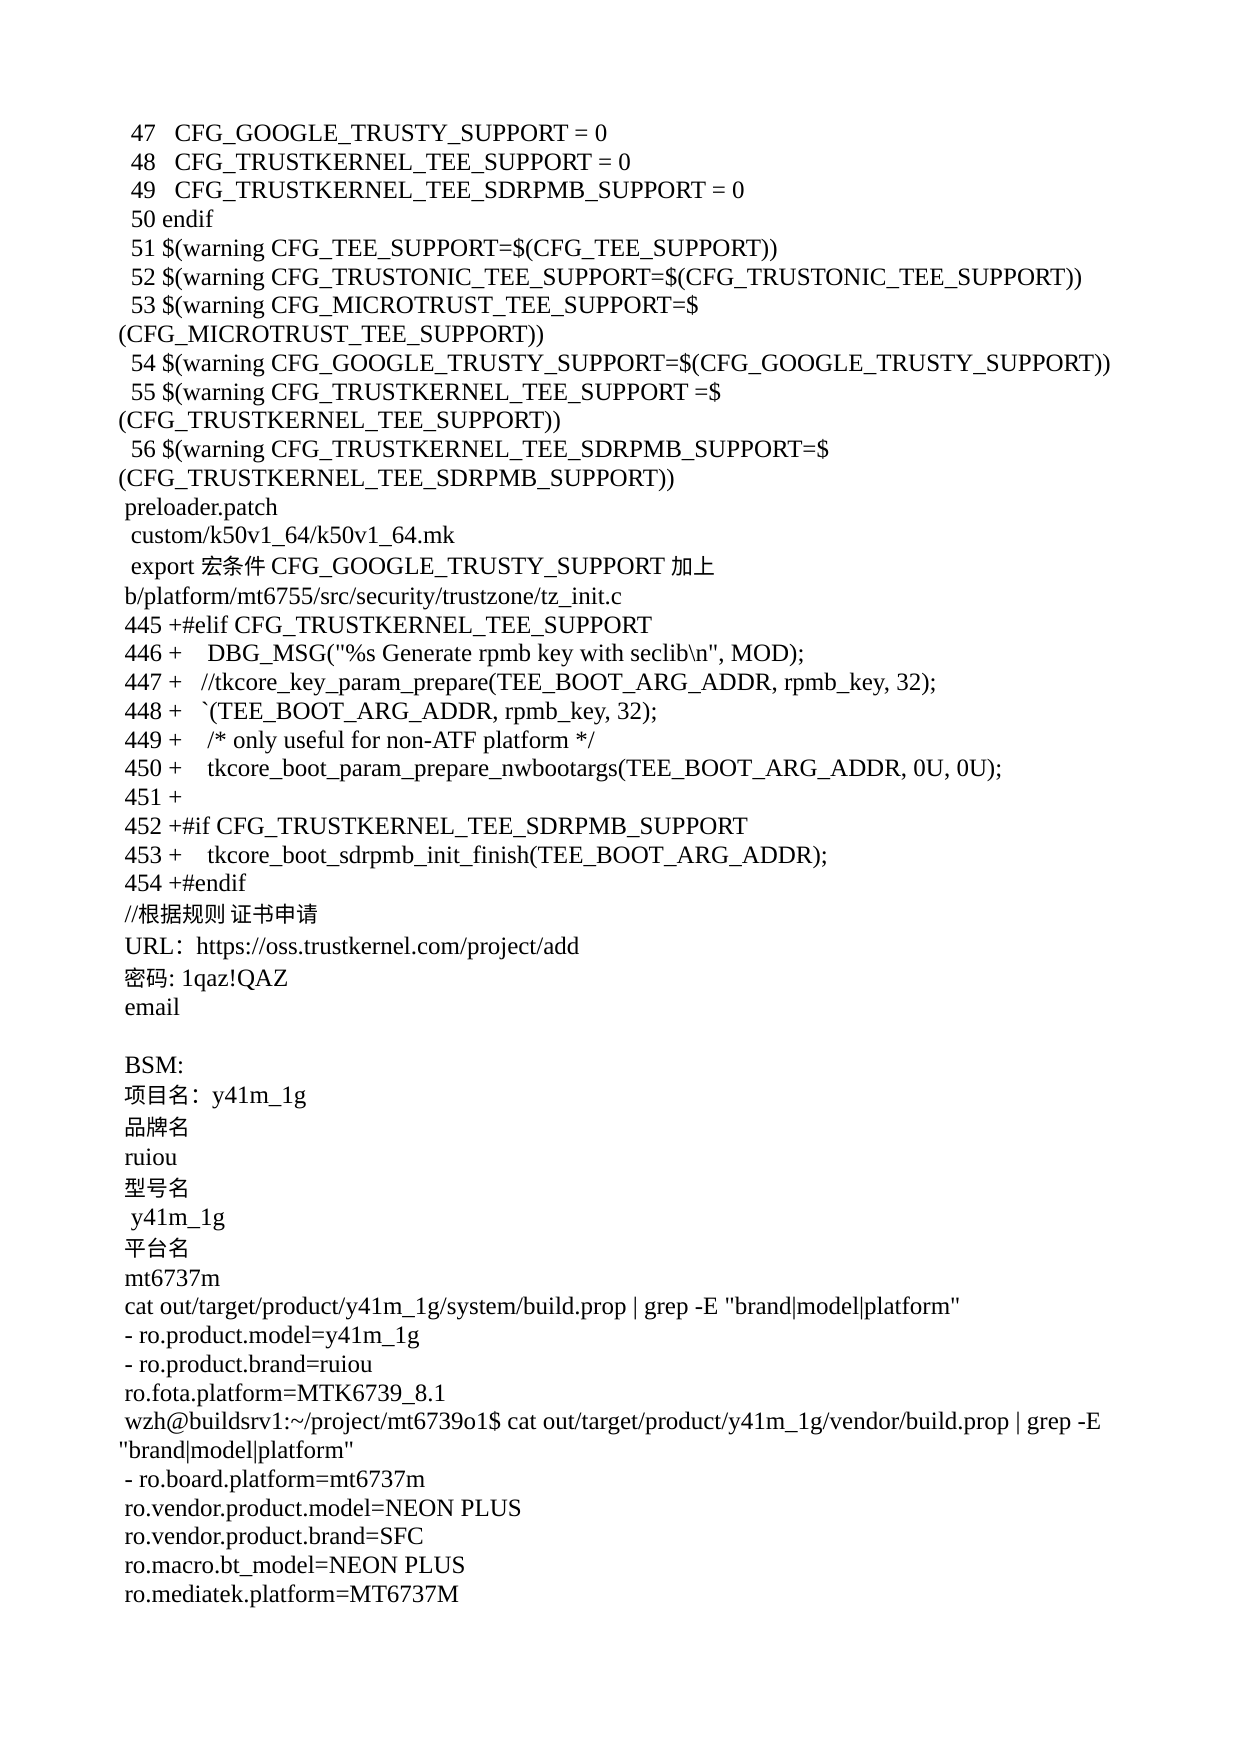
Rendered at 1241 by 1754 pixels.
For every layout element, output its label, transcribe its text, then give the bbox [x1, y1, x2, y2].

text - ro.product.brand=ruiou [118, 1349, 1122, 1378]
text BSM: [118, 1050, 1122, 1078]
text y41m_1g [118, 1202, 1122, 1231]
text 451 + [118, 782, 1122, 811]
text 品牌名 [118, 1110, 1122, 1142]
text export 宏条件CFG_GOOGLE_TRUSTY_SUPPORT 加上 [118, 549, 1122, 581]
text 448 + `(TEE_BOOT_ARG_ADDR, rpmb_key, 32); [118, 696, 1122, 725]
text 445 +#elif CFG_TRUSTKERNEL_TEE_SUPPORT [118, 610, 1122, 638]
text 447 + //tkcore_key_param_prepare(TEE_BOOT_ARG_ADDR, rpmb_key, 32); [118, 667, 1122, 696]
text 48 CFG_TRUSTKERNEL_TEE_SUPPORT = 0 [118, 147, 1122, 176]
text 52 $(warning CFG_TRUSTONIC_TEE_SUPPORT=$(CFG_TRUSTONIC_TEE_SUPPORT)) [118, 262, 1122, 291]
text //根据规则 证书申请 [118, 897, 1122, 929]
text custom/k50v1_64/k50v1_64.mk [118, 521, 1122, 549]
text - ro.product.model=y41m_1g [118, 1320, 1122, 1349]
text 55 $(warning CFG_TRUSTKERNEL_TEE_SUPPORT =$(CFG_TRUSTKERNEL_TEE_SUPPORT)) [118, 377, 1122, 434]
text 型号名 [118, 1171, 1122, 1202]
text email [118, 992, 1122, 1021]
text 平台名 [118, 1231, 1122, 1263]
text 453 + tkcore_boot_sdrpmb_init_finish(TEE_BOOT_ARG_ADDR); [118, 840, 1122, 868]
text b/platform/mt6755/src/security/trustzone/tz_init.c [118, 581, 1122, 610]
text wzh@buildsrv1:~/project/mt6739o1$ cat out/target/product/y41m_1g/vendor/build.prop | grep -E "brand|model|platform" [118, 1406, 1122, 1464]
text ro.mediatek.platform=MT6737M [118, 1579, 1122, 1608]
text 47 CFG_GOOGLE_TRUSTY_SUPPORT = 0 [118, 118, 1122, 147]
text mt6737m [118, 1263, 1122, 1291]
text 56 $(warning CFG_TRUSTKERNEL_TEE_SDRPMB_SUPPORT=$(CFG_TRUSTKERNEL_TEE_SDRPMB_SUPPORT)) [118, 434, 1122, 492]
text 49 CFG_TRUSTKERNEL_TEE_SDRPMB_SUPPORT = 0 [118, 176, 1122, 204]
text ro.vendor.product.brand=SFC [118, 1521, 1122, 1550]
text 项目名：y41m_1g [118, 1078, 1122, 1110]
text preloader.patch [118, 492, 1122, 521]
text 50 endif [118, 204, 1122, 233]
text 449 + /* only useful for non-ATF platform */ [118, 725, 1122, 753]
text 密码: 1qaz!QAZ [118, 961, 1122, 992]
text ruiou [118, 1142, 1122, 1171]
text 452 +#if CFG_TRUSTKERNEL_TEE_SDRPMB_SUPPORT [118, 811, 1122, 840]
text 54 $(warning CFG_GOOGLE_TRUSTY_SUPPORT=$(CFG_GOOGLE_TRUSTY_SUPPORT)) [118, 348, 1122, 377]
text 446 + DBG_MSG("%s Generate rpmb key with seclib\n", MOD); [118, 638, 1122, 667]
text 450 + tkcore_boot_param_prepare_nwbootargs(TEE_BOOT_ARG_ADDR, 0U, 0U); [118, 753, 1122, 782]
text 53 $(warning CFG_MICROTRUST_TEE_SUPPORT=$(CFG_MICROTRUST_TEE_SUPPORT)) [118, 291, 1122, 348]
text URL：https://oss.trustkernel.com/project/add [118, 929, 1122, 961]
text cat out/target/product/y41m_1g/system/build.prop | grep -E "brand|model|platform" [118, 1291, 1122, 1320]
text 51 $(warning CFG_TEE_SUPPORT=$(CFG_TEE_SUPPORT)) [118, 233, 1122, 262]
text ro.vendor.product.model=NEON PLUS [118, 1493, 1122, 1521]
text ro.macro.bt_model=NEON PLUS [118, 1550, 1122, 1579]
text ro.fota.platform=MTK6739_8.1 [118, 1378, 1122, 1406]
text - ro.board.platform=mt6737m [118, 1464, 1122, 1493]
text 454 +#endif [118, 868, 1122, 897]
